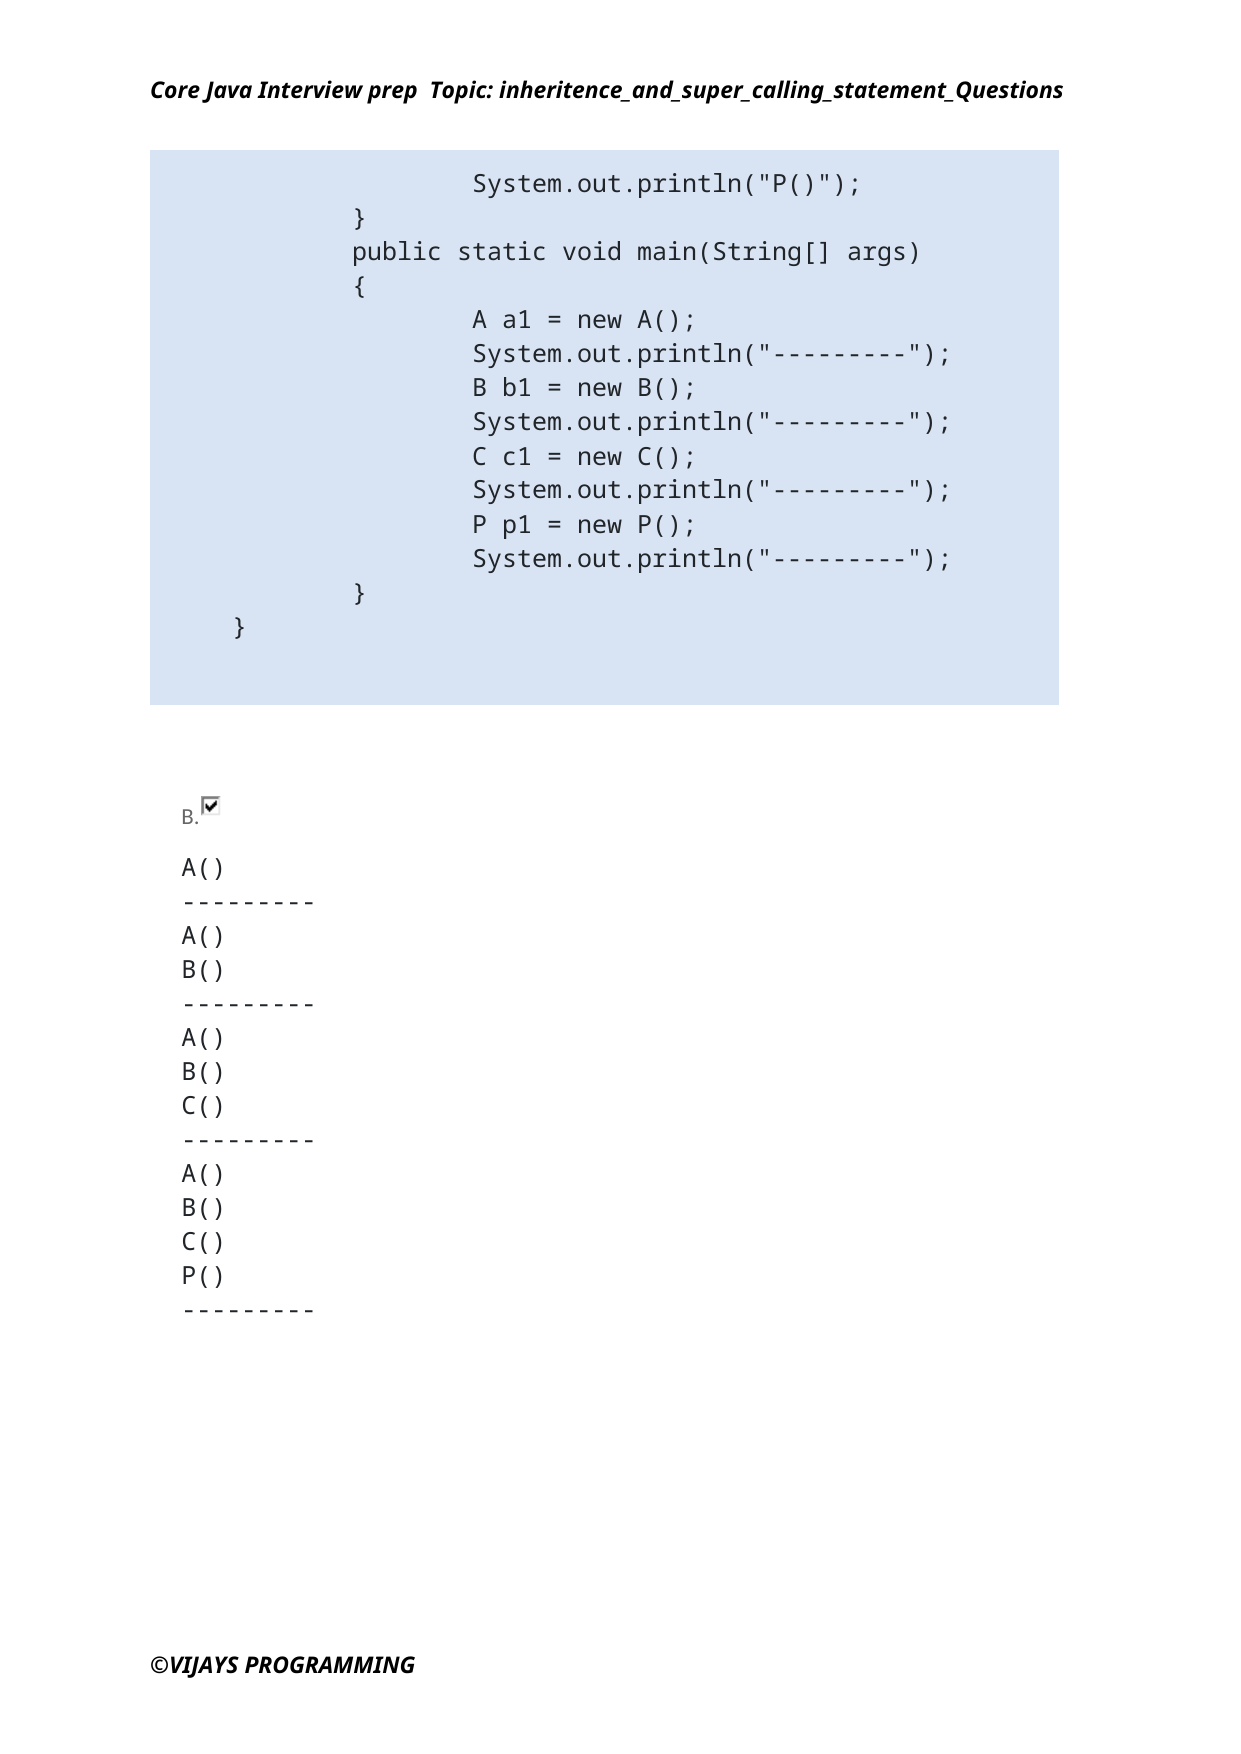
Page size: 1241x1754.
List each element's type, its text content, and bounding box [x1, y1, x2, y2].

table_header System.out.println("P()"); } public static void main(String[] args) { A a1 = new A(); System.out.println("---------"); B b1 = new B(); System.out.println("---------"); C c1 = new C(); System.out.println("---------"); P p1 = new P(); System.out.println("---------"); } } [216, 150, 1059, 705]
table_header [1060, 150, 1090, 705]
table_header [181, 1428, 429, 1531]
table_header [150, 150, 216, 705]
table_header B. A() --------- A() B() --------- A() B() C() --------- A() B() C() P() --------- [181, 789, 319, 1428]
table_header [181, 721, 319, 789]
table_cell [150, 705, 1090, 1580]
table_header [181, 1531, 374, 1564]
